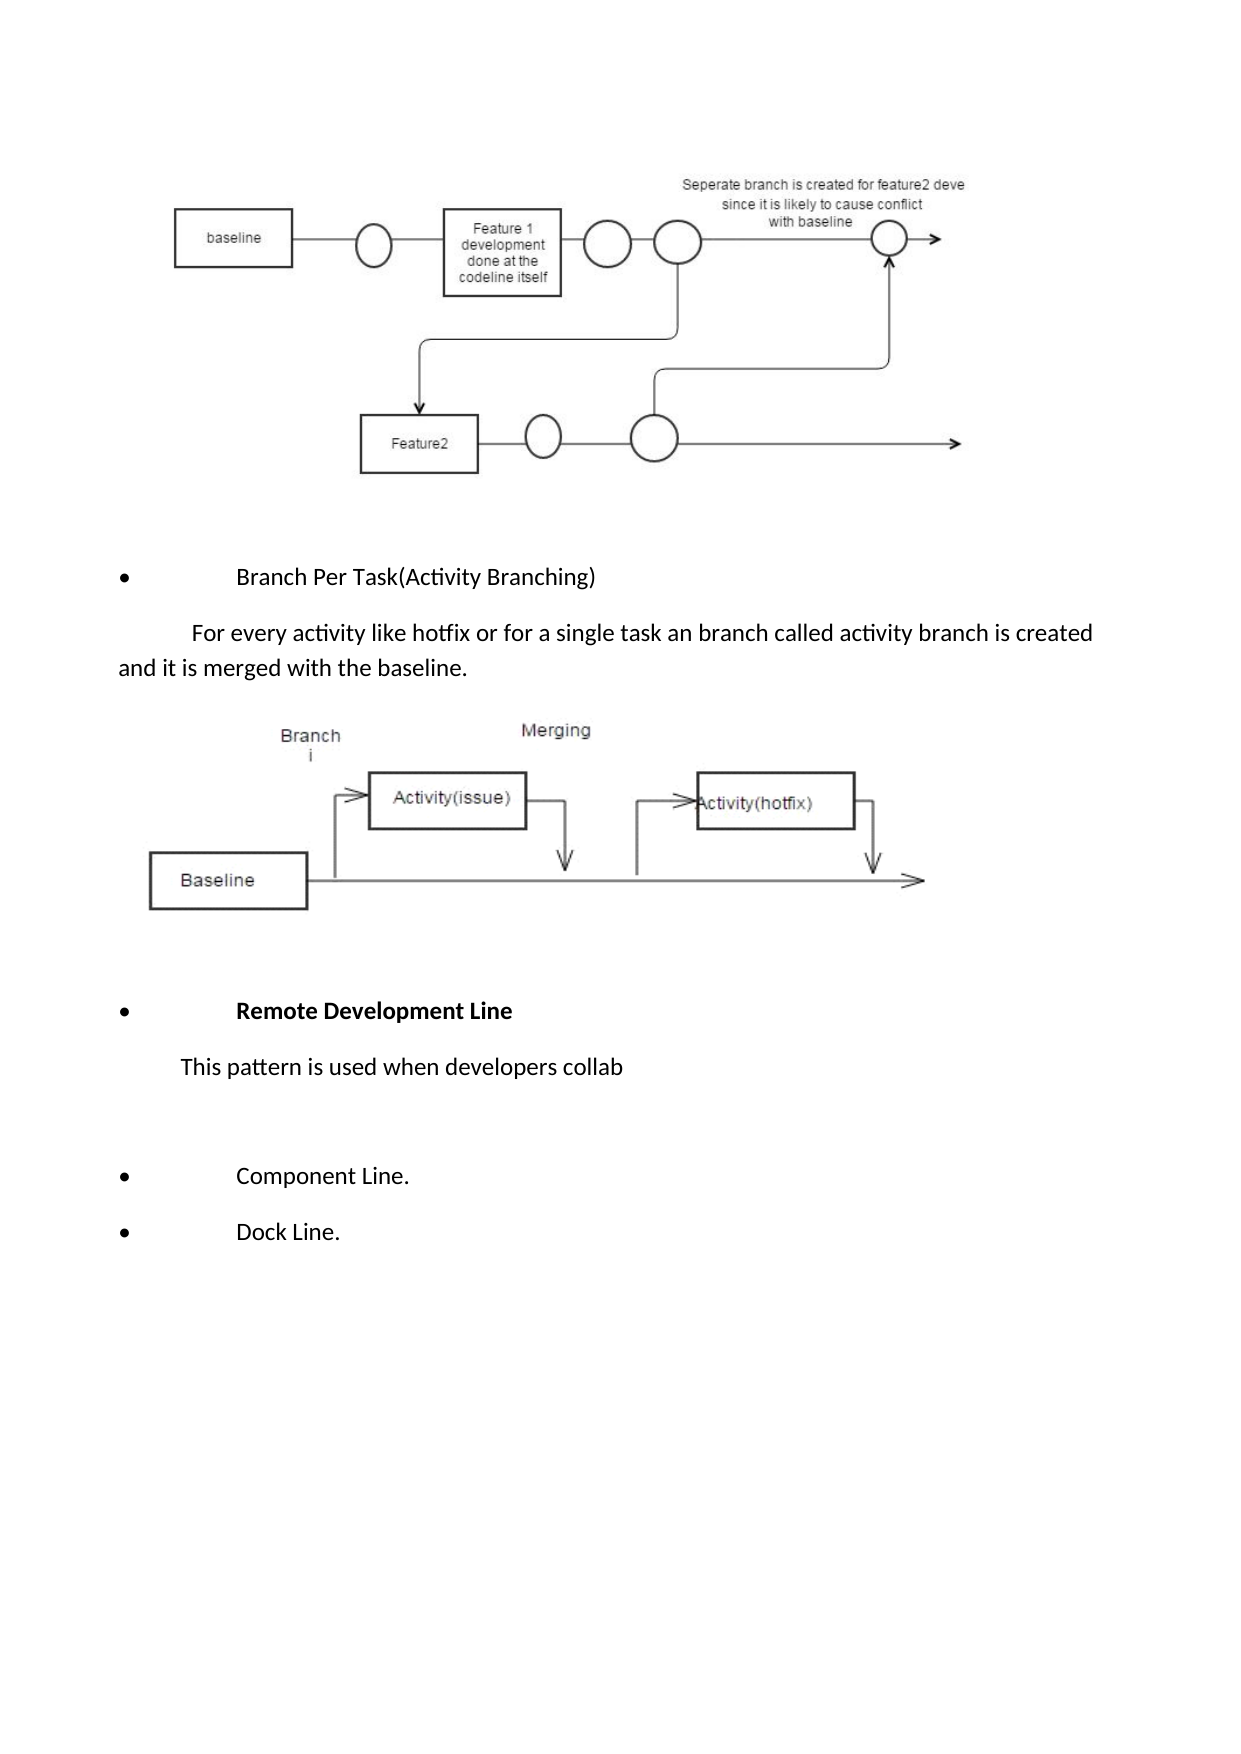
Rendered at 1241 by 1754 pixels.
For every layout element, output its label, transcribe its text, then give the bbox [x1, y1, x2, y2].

text • Component Line. [118, 1160, 1122, 1191]
text For every activity like hotfix or for a single task an branch called activity branch is created and it is merged with the baseline. [118, 617, 1122, 682]
text This pattern is used when developers collab [118, 1051, 1122, 1082]
text • Branch Per Task(Activity Branching) [118, 561, 1122, 591]
text • Remote Development Line [118, 996, 1122, 1026]
text • Dock Line. [118, 1216, 1122, 1247]
